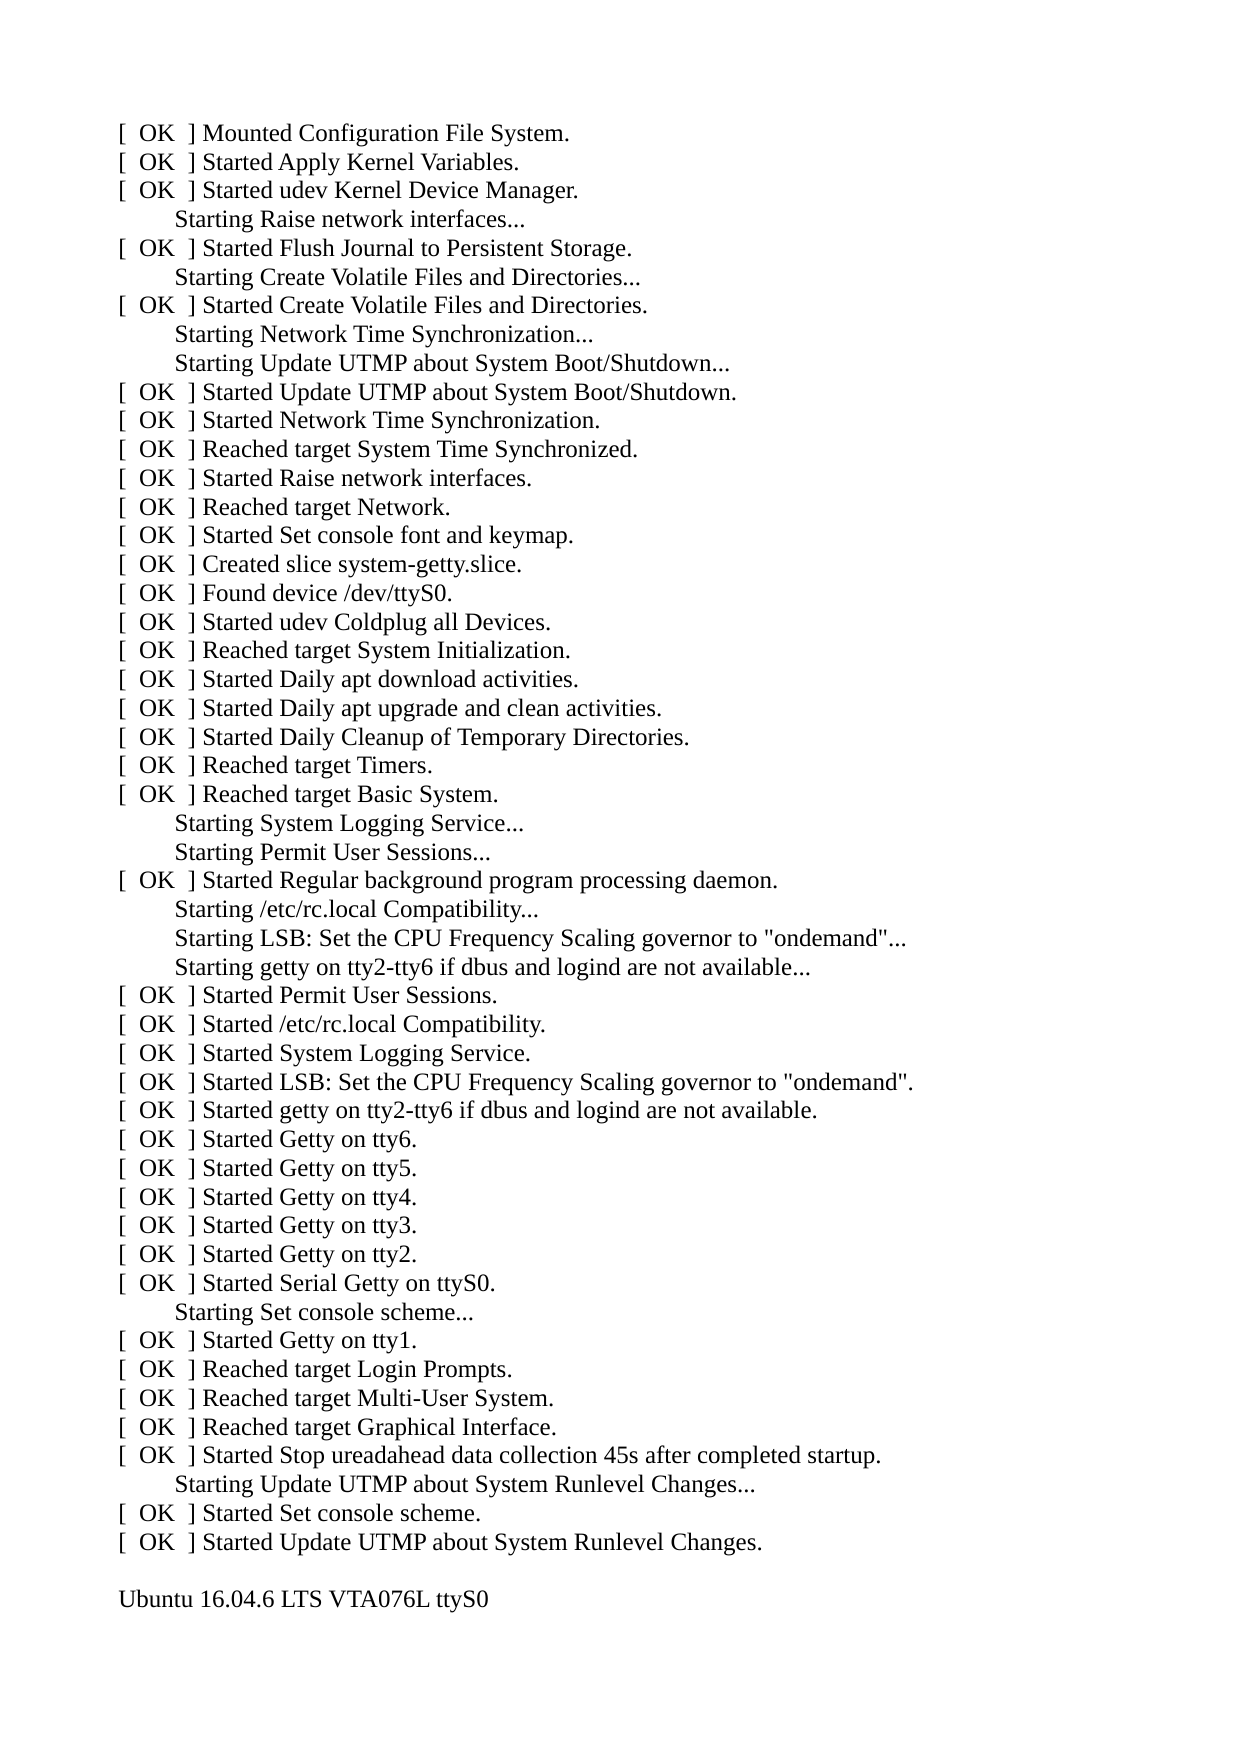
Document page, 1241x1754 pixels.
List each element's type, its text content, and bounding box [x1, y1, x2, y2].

text Starting Create Volatile Files and Directories... [118, 262, 1122, 291]
text Starting /etc/rc.local Compatibility... [118, 894, 1122, 923]
text Starting Set console scheme... [118, 1297, 1122, 1326]
text [ OK ] Reached target System Initialization. [118, 636, 1122, 664]
text [ OK ] Started Daily Cleanup of Temporary Directories. [118, 722, 1122, 751]
text [ OK ] Started Flush Journal to Persistent Storage. [118, 233, 1122, 262]
text [ OK ] Started Apply Kernel Variables. [118, 147, 1122, 176]
text Starting System Logging Service... [118, 808, 1122, 837]
text [ OK ] Started udev Coldplug all Devices. [118, 607, 1122, 636]
text [ OK ] Reached target System Time Synchronized. [118, 434, 1122, 463]
text [ OK ] Started getty on tty2-tty6 if dbus and logind are not available. [118, 1096, 1122, 1124]
text [ OK ] Started Permit User Sessions. [118, 981, 1122, 1009]
text [ OK ] Started Set console font and keymap. [118, 521, 1122, 549]
text [ OK ] Mounted Configuration File System. [118, 118, 1122, 147]
text [ OK ] Started Raise network interfaces. [118, 463, 1122, 492]
text Starting Raise network interfaces... [118, 204, 1122, 233]
text [ OK ] Started Getty on tty3. [118, 1211, 1122, 1239]
text [ OK ] Started Update UTMP about System Runlevel Changes. [118, 1527, 1122, 1556]
text [ OK ] Started Daily apt upgrade and clean activities. [118, 693, 1122, 722]
text [ OK ] Reached target Login Prompts. [118, 1354, 1122, 1383]
text [ OK ] Started LSB: Set the CPU Frequency Scaling governor to "ondemand". [118, 1067, 1122, 1096]
text Starting Permit User Sessions... [118, 837, 1122, 866]
text [ OK ] Started Update UTMP about System Boot/Shutdown. [118, 377, 1122, 406]
text [ OK ] Started udev Kernel Device Manager. [118, 176, 1122, 204]
text Starting Update UTMP about System Boot/Shutdown... [118, 348, 1122, 377]
text [ OK ] Started Set console scheme. [118, 1498, 1122, 1527]
text [ OK ] Started Getty on tty4. [118, 1182, 1122, 1211]
text Starting LSB: Set the CPU Frequency Scaling governor to "ondemand"... [118, 923, 1122, 952]
text [ OK ] Started System Logging Service. [118, 1038, 1122, 1067]
text [ OK ] Started Regular background program processing daemon. [118, 866, 1122, 894]
text Starting getty on tty2-tty6 if dbus and logind are not available... [118, 952, 1122, 981]
text Ubuntu 16.04.6 LTS VTA076L ttyS0 [118, 1584, 1122, 1613]
text [ OK ] Reached target Multi-User System. [118, 1383, 1122, 1412]
text [ OK ] Started Daily apt download activities. [118, 664, 1122, 693]
text [ OK ] Found device /dev/ttyS0. [118, 578, 1122, 607]
text [ OK ] Started Getty on tty6. [118, 1124, 1122, 1153]
text Starting Update UTMP about System Runlevel Changes... [118, 1469, 1122, 1498]
text [ OK ] Created slice system-getty.slice. [118, 549, 1122, 578]
text [ OK ] Started Getty on tty1. [118, 1326, 1122, 1354]
text [ OK ] Started Create Volatile Files and Directories. [118, 291, 1122, 319]
text [ OK ] Started Serial Getty on ttyS0. [118, 1268, 1122, 1297]
text [ OK ] Reached target Network. [118, 492, 1122, 521]
text Starting Network Time Synchronization... [118, 319, 1122, 348]
text [ OK ] Reached target Timers. [118, 751, 1122, 779]
text [ OK ] Reached target Graphical Interface. [118, 1412, 1122, 1441]
text [ OK ] Started Stop ureadahead data collection 45s after completed startup. [118, 1441, 1122, 1469]
text [ OK ] Reached target Basic System. [118, 779, 1122, 808]
text [ OK ] Started Network Time Synchronization. [118, 406, 1122, 434]
text [ OK ] Started /etc/rc.local Compatibility. [118, 1009, 1122, 1038]
text [ OK ] Started Getty on tty5. [118, 1153, 1122, 1182]
text [ OK ] Started Getty on tty2. [118, 1239, 1122, 1268]
